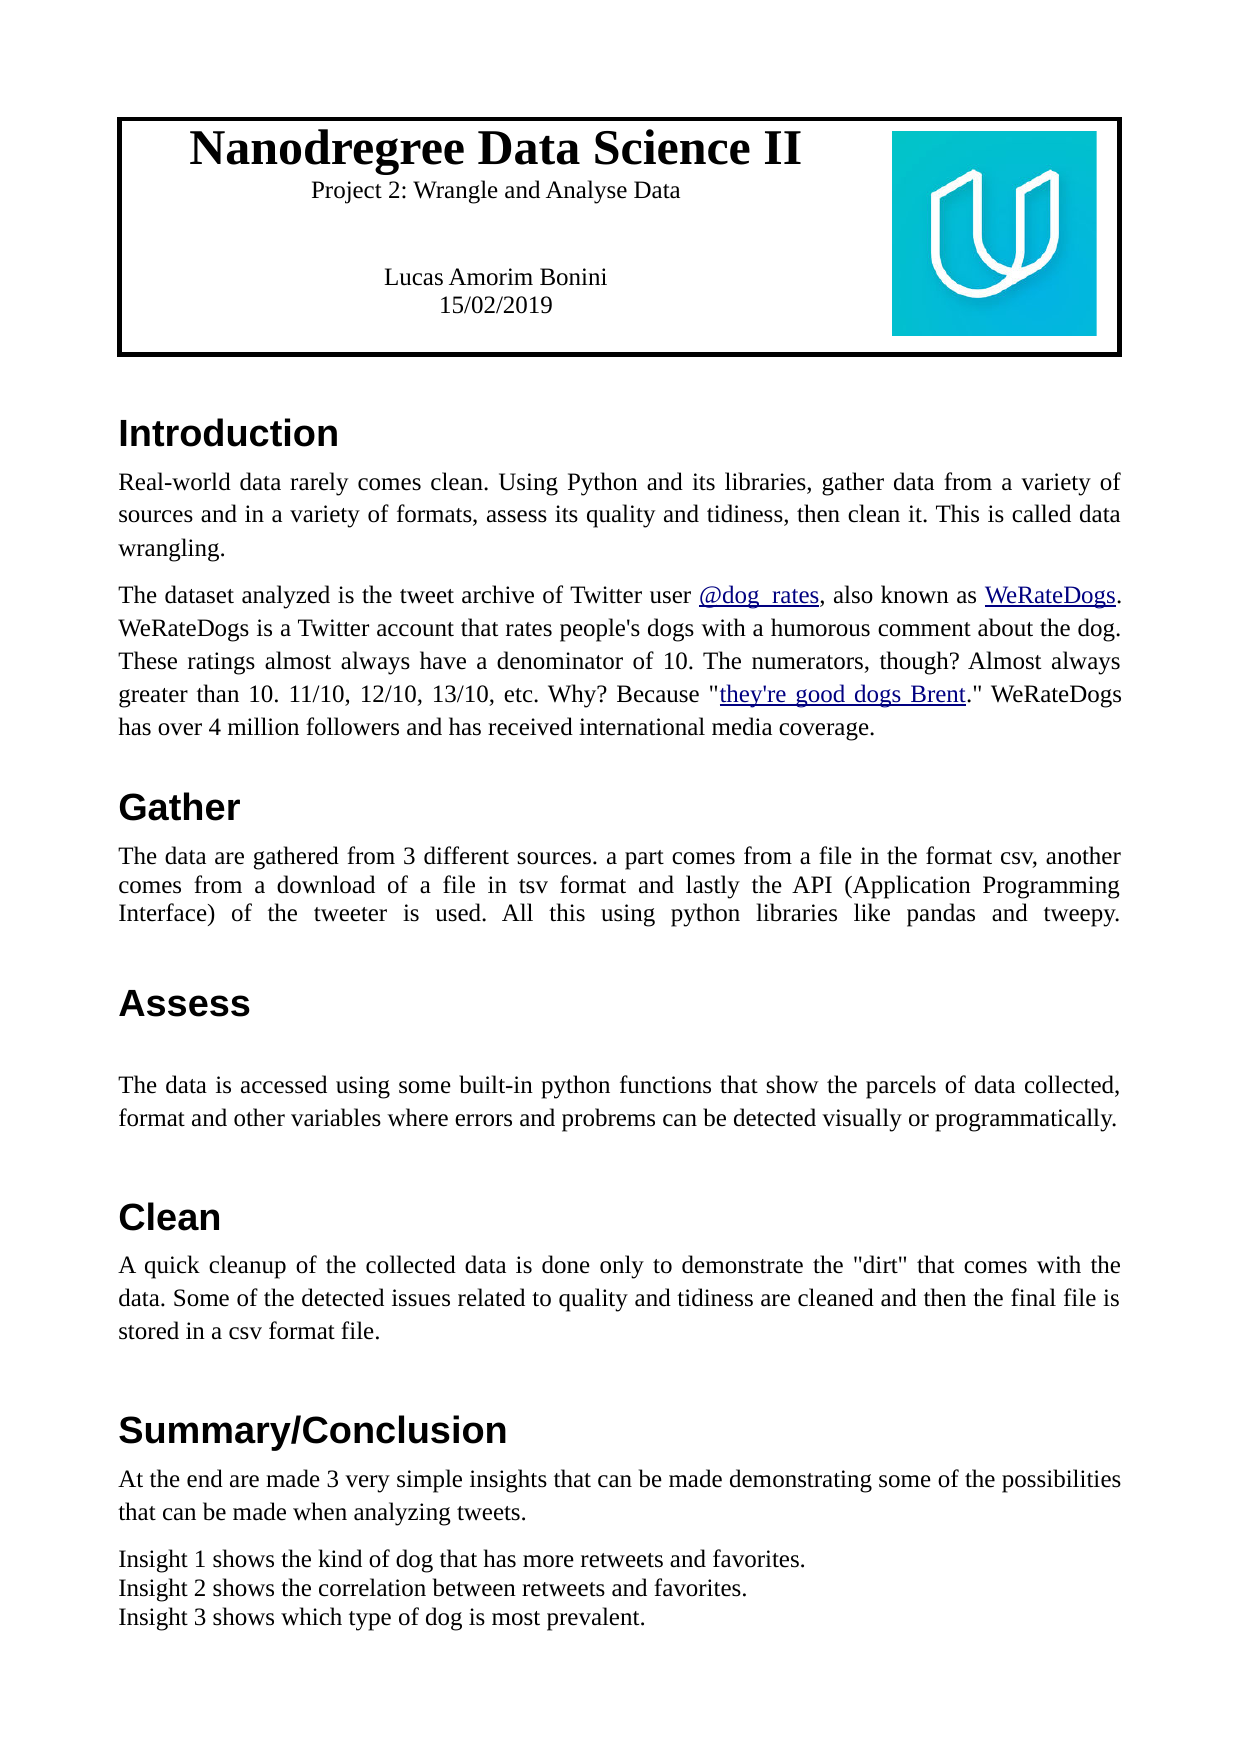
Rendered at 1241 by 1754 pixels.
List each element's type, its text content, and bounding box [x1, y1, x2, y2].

text At the end are made 3 very simple insights that can be made demonstrating some of the possibilities that can be made when analyzing tweets. [118, 1464, 1122, 1525]
text Insight 2 shows the correlation between retweets and favorites. [118, 1573, 1122, 1602]
text The dataset analyzed is the tweet archive of Twitter user @dog_rates, also known as WeRateDogs. WeRateDogs is a Twitter account that rates people's dogs with a humorous comment about the dog. These ratings almost always have a denominator of 10. The numerators, though? Almost always greater than 10. 11/10, 12/10, 13/10, etc. Why? Because "they're good dogs Brent." WeRateDogs has over 4 million followers and has received international media coverage. [118, 580, 1122, 741]
subtitle Gather [118, 785, 1122, 828]
text [1097, 262, 1117, 291]
subtitle Summary/Conclusion [118, 1407, 1122, 1451]
subtitle Assess [118, 981, 1122, 1025]
text Project 2: Wrangle and Analyse Data [122, 176, 892, 204]
text The data is accessed using some built-in python functions that show the parcels of data collected, format and other variables where errors and probrems can be detected visually or programmatically. [118, 1037, 1122, 1132]
text Insight 3 shows which type of dog is most prevalent. [118, 1602, 1122, 1631]
text Real-world data rarely comes clean. Using Python and its libraries, gather data from a variety of sources and in a variety of formats, assess its quality and tidiness, then clean it. This is called data wrangling. [118, 467, 1122, 561]
text Lucas Amorim Bonini [122, 262, 892, 291]
subtitle Introduction [118, 410, 1122, 454]
text A quick cleanup of the collected data is done only to demonstrate the "dirt" that comes with the data. Some of the detected issues related to quality and tidiness are cleaned and then the final file is stored in a csv format file. [118, 1250, 1122, 1345]
text Insight 1 shows the kind of dog that has more retweets and favorites. [118, 1544, 1122, 1573]
text The data are gathered from 3 different sources. a part comes from a file in the format csv, another comes from a download of a file in tsv format and lastly the API (Application Programming Interface) of the tweeter is used. All this using python libraries like pandas and tweepy. [118, 841, 1122, 956]
text [1097, 291, 1117, 319]
text 15/02/2019 [122, 291, 892, 319]
subtitle Clean [118, 1194, 1122, 1238]
text Nanodregree Data Science II [122, 121, 1117, 176]
picture [892, 131, 1097, 336]
